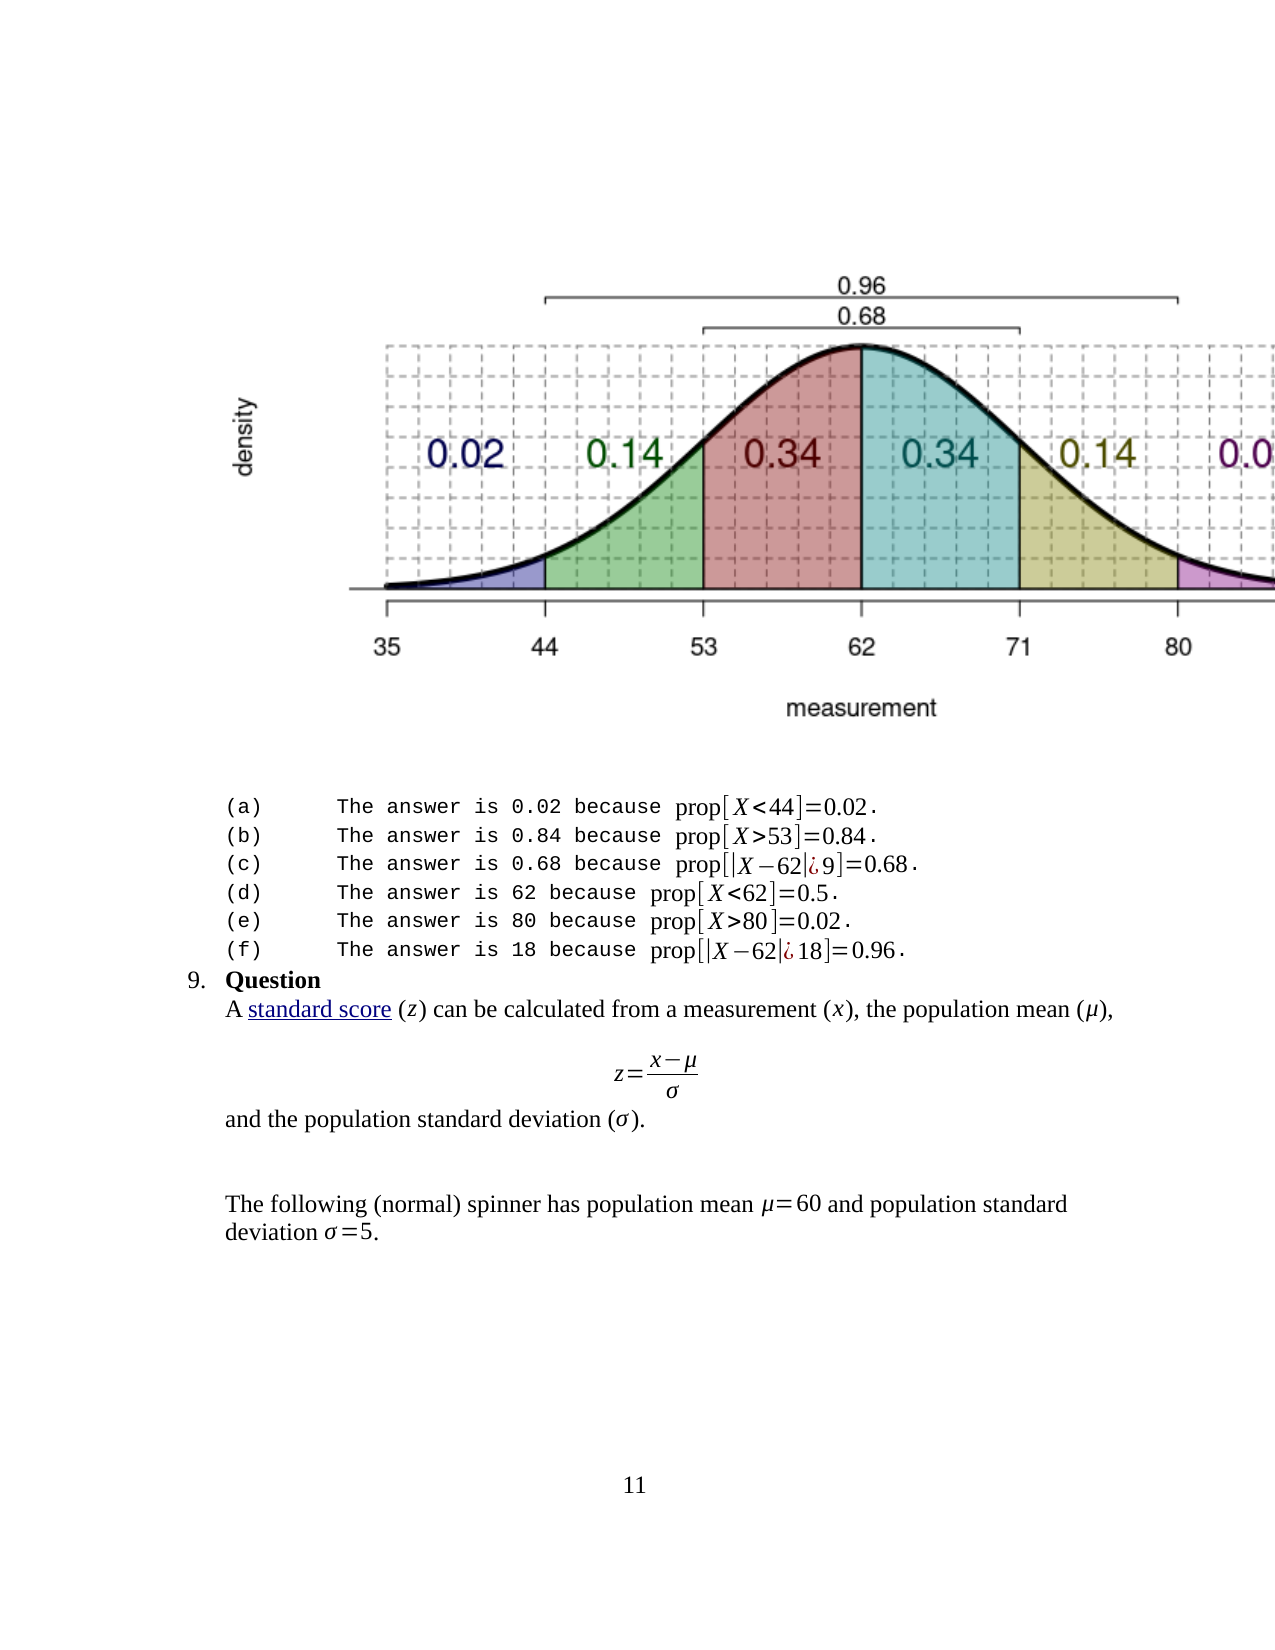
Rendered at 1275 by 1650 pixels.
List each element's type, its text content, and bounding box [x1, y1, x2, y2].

list The answer is 0.84 because . [225, 822, 1125, 851]
list The answer is 0.02 because . [225, 794, 1125, 822]
list The answer is 80 because . [225, 908, 1125, 936]
list The answer is 0.68 because . [225, 851, 1125, 879]
list The answer is 62 because . [225, 879, 1125, 908]
list The following (normal) spinner has population mean and population standard deviation . [187, 1189, 1125, 1246]
list Question A standard score () can be calculated from a measurement (), the population mean (), and the population standard deviation (). [187, 965, 1125, 1133]
picture [225, 150, 1275, 756]
list The answer is 18 because . [225, 936, 1125, 965]
